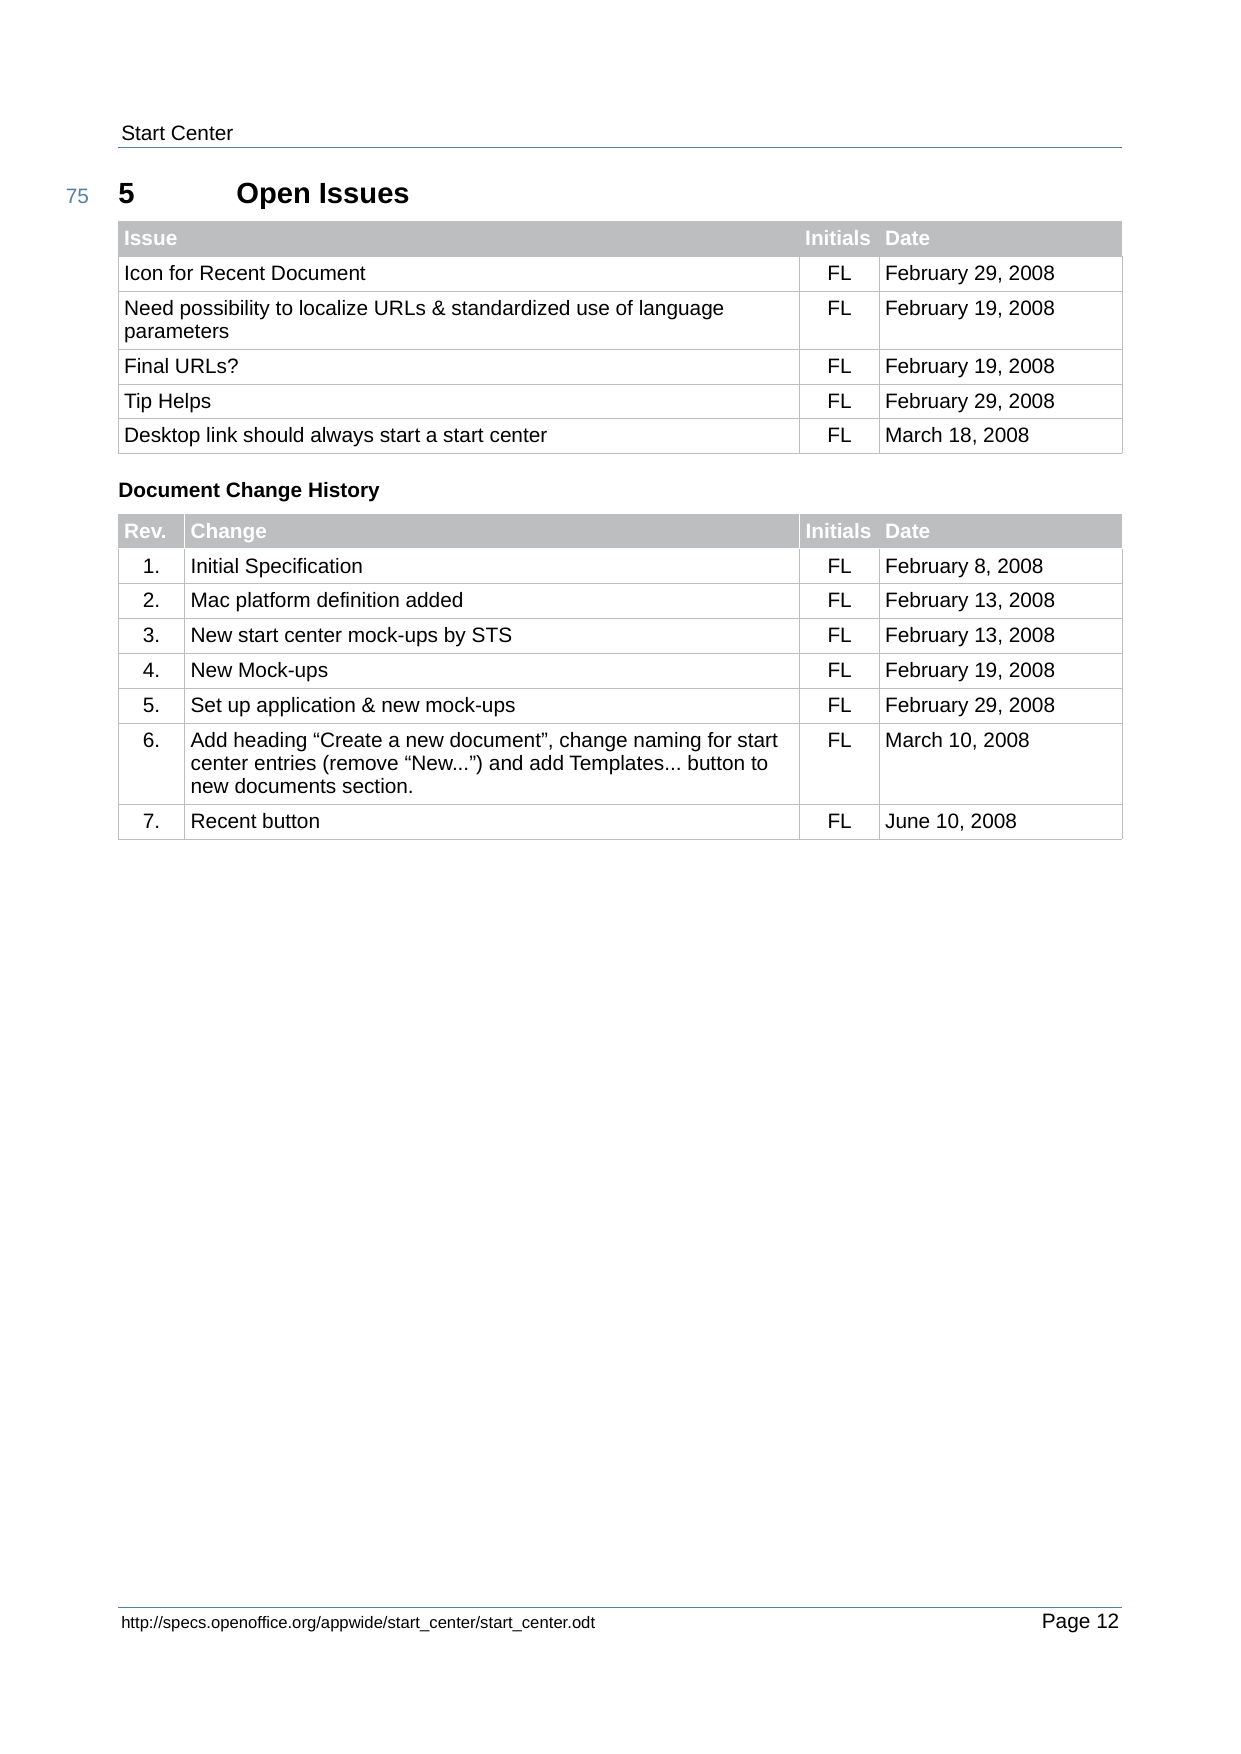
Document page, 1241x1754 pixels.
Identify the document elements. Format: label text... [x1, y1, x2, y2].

table_header Date [879, 514, 1122, 548]
subtitle Document Change History [118, 478, 1122, 501]
table_cell February 13, 2008 [880, 584, 1122, 618]
table_cell Tip Helps [119, 385, 799, 418]
table_cell 5. [119, 689, 184, 722]
table_cell FL [800, 292, 879, 349]
table_cell FL [800, 419, 879, 453]
table_cell Recent button [185, 805, 799, 838]
table_cell February 8, 2008 [880, 549, 1122, 583]
table_cell Add heading “Create a new document”, change naming for start center entries (remove “New...”) and add Templates... button to new documents section. [185, 724, 799, 804]
table_cell Need possibility to localize URLs & standardized use of language parameters [119, 292, 799, 349]
table_cell February 29, 2008 [880, 385, 1122, 418]
table_cell 3. [119, 619, 184, 653]
table_cell New Mock-ups [185, 654, 799, 688]
table_header Change [185, 514, 799, 548]
table_header Initials [799, 221, 879, 256]
table_cell Final URLs? [119, 350, 799, 383]
table_cell FL [800, 654, 879, 688]
table_cell 1. [119, 549, 184, 583]
table_cell 4. [119, 654, 184, 688]
table_cell Mac platform definition added [185, 584, 799, 618]
table_cell February 19, 2008 [880, 350, 1122, 383]
table_header Date [879, 221, 1122, 256]
table_cell March 18, 2008 [880, 419, 1122, 453]
table_cell 6. [119, 724, 184, 804]
table_cell Set up application & new mock-ups [185, 689, 799, 722]
subtitle Open Issues [118, 177, 1122, 209]
table_cell FL [800, 549, 879, 583]
table_cell February 19, 2008 [880, 654, 1122, 688]
table_header Issue [118, 221, 799, 256]
table_cell FL [800, 619, 879, 653]
table_cell FL [800, 689, 879, 722]
table_cell June 10, 2008 [880, 805, 1122, 838]
table_header Rev. [118, 514, 184, 548]
table_cell FL [800, 805, 879, 838]
table_cell Icon for Recent Document [119, 257, 799, 291]
table_cell FL [800, 257, 879, 291]
table_header Initials [800, 514, 879, 548]
table_cell 2. [119, 584, 184, 618]
table_cell February 19, 2008 [880, 292, 1122, 349]
table_cell February 29, 2008 [880, 257, 1122, 291]
table_cell FL [800, 385, 879, 418]
table_cell Desktop link should always start a start center [119, 419, 799, 453]
table_cell February 13, 2008 [880, 619, 1122, 653]
table_cell 7. [119, 805, 184, 838]
table_cell New start center mock-ups by STS [185, 619, 799, 653]
table_cell February 29, 2008 [880, 689, 1122, 722]
table_cell March 10, 2008 [880, 724, 1122, 804]
table_cell FL [800, 724, 879, 804]
table_cell FL [800, 584, 879, 618]
table_cell FL [800, 350, 879, 383]
table_cell Initial Specification [185, 549, 799, 583]
